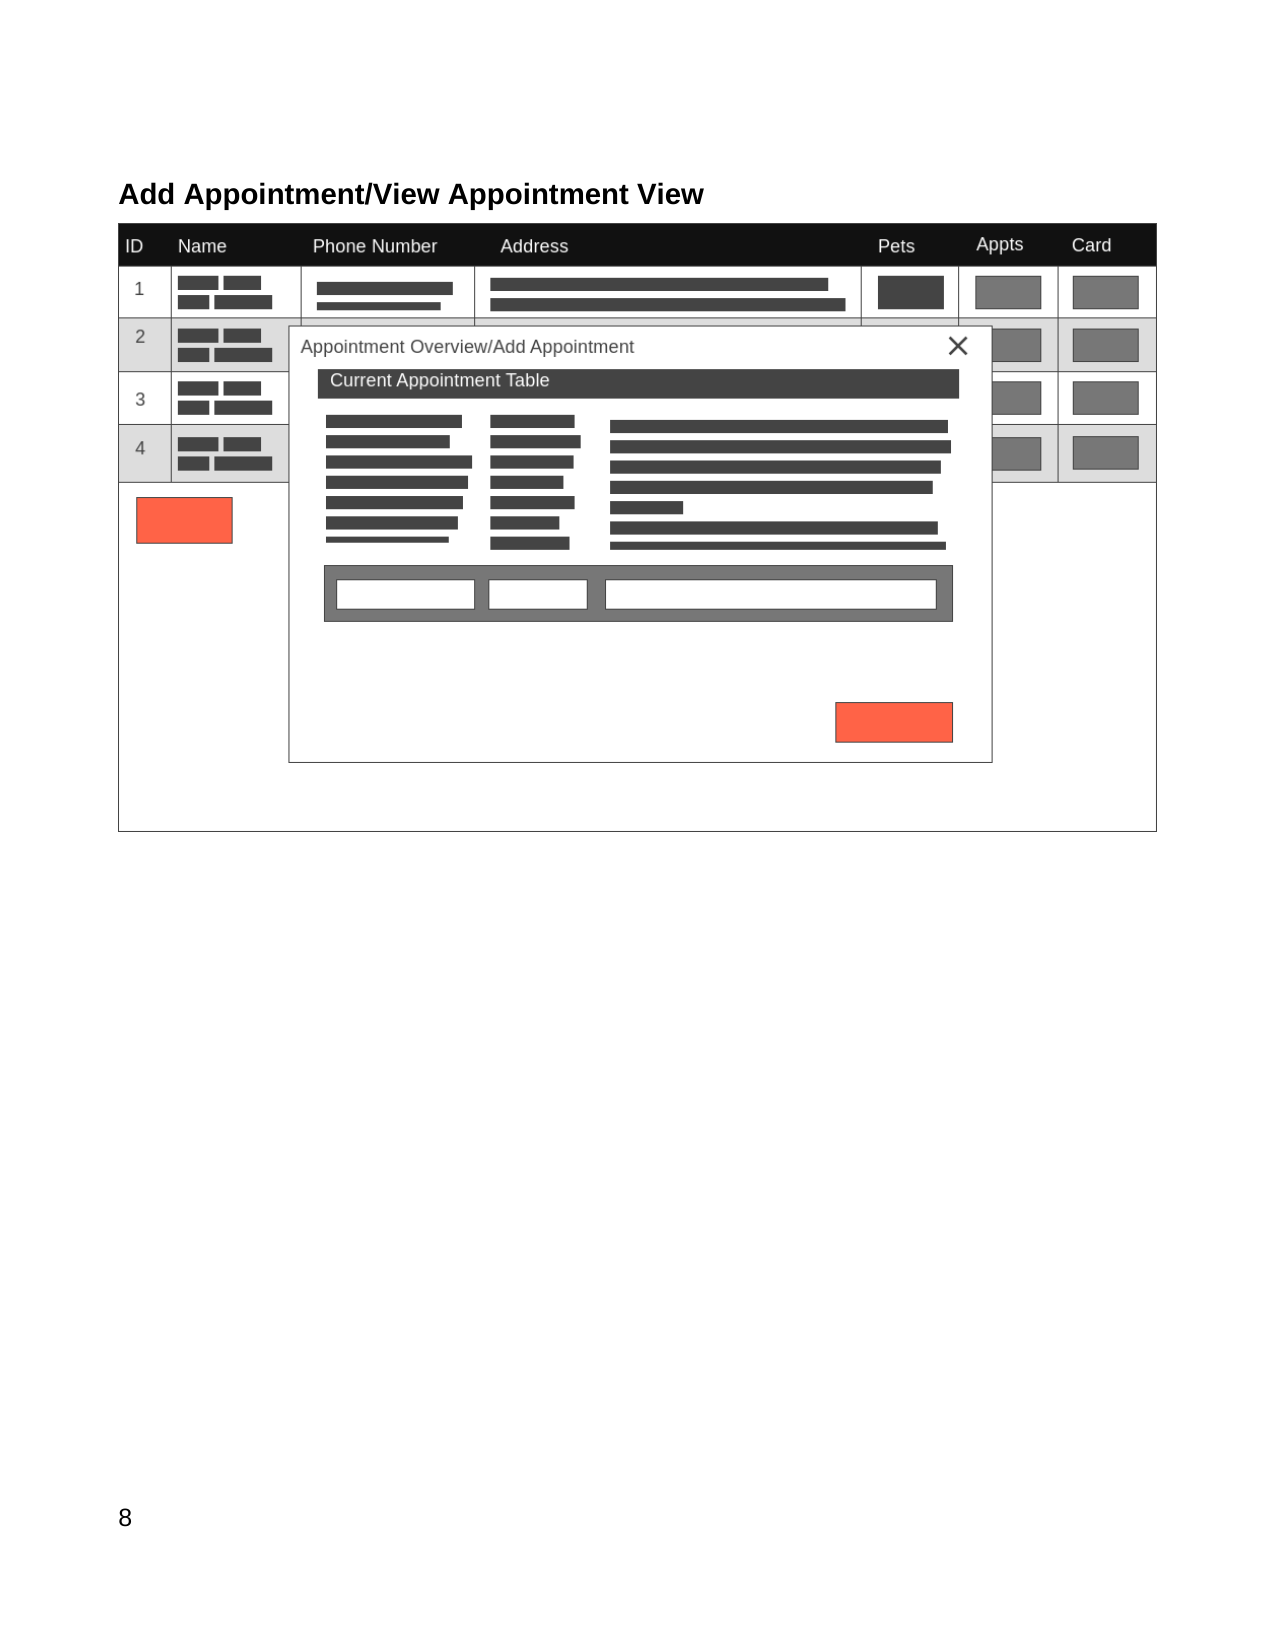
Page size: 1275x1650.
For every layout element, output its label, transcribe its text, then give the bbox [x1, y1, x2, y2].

subtitle Add Appointment/View Appointment View [118, 177, 1157, 211]
picture [118, 223, 1157, 832]
